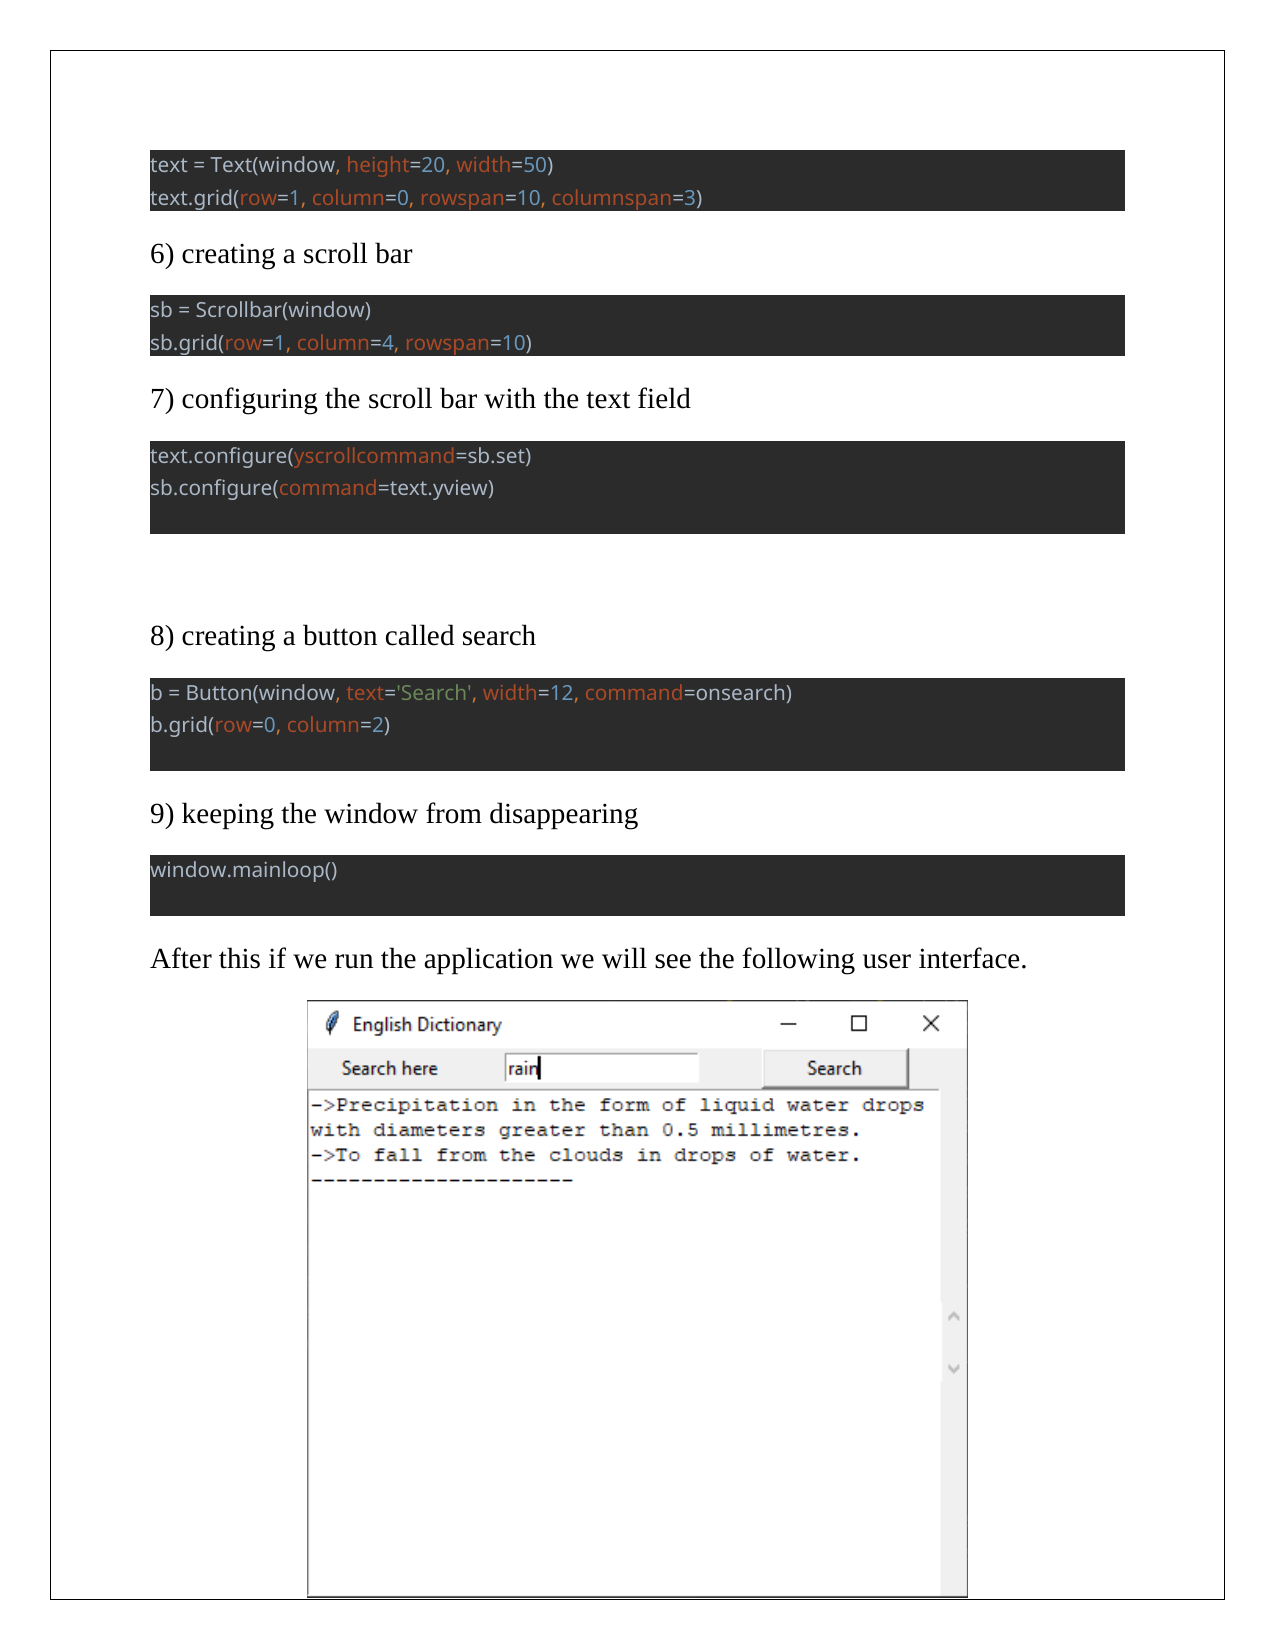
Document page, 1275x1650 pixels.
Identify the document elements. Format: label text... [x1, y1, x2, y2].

text text = Text(window, height=20, width=50) text.grid(row=1, column=0, rowspan=10, columnspan=3) [150, 150, 1125, 211]
text After this if we run the application we will see the following user interface. [150, 941, 1125, 974]
text sb = Scrollbar(window) sb.grid(row=1, column=4, rowspan=10) [150, 295, 1125, 356]
text 7) configuring the scroll bar with the text field [150, 381, 1125, 415]
text text.configure(yscrollcommand=sb.set) sb.configure(command=text.yview) [150, 441, 1125, 534]
text 9) keeping the window from disappearing [150, 796, 1125, 829]
text window.mainloop() [150, 855, 1125, 916]
picture [307, 1000, 968, 1598]
text b = Button(window, text='Search', width=12, command=onsearch) b.grid(row=0, column=2) [150, 678, 1125, 771]
text 6) creating a scroll bar [150, 236, 1125, 269]
text 8) creating a button called search [150, 618, 1125, 652]
